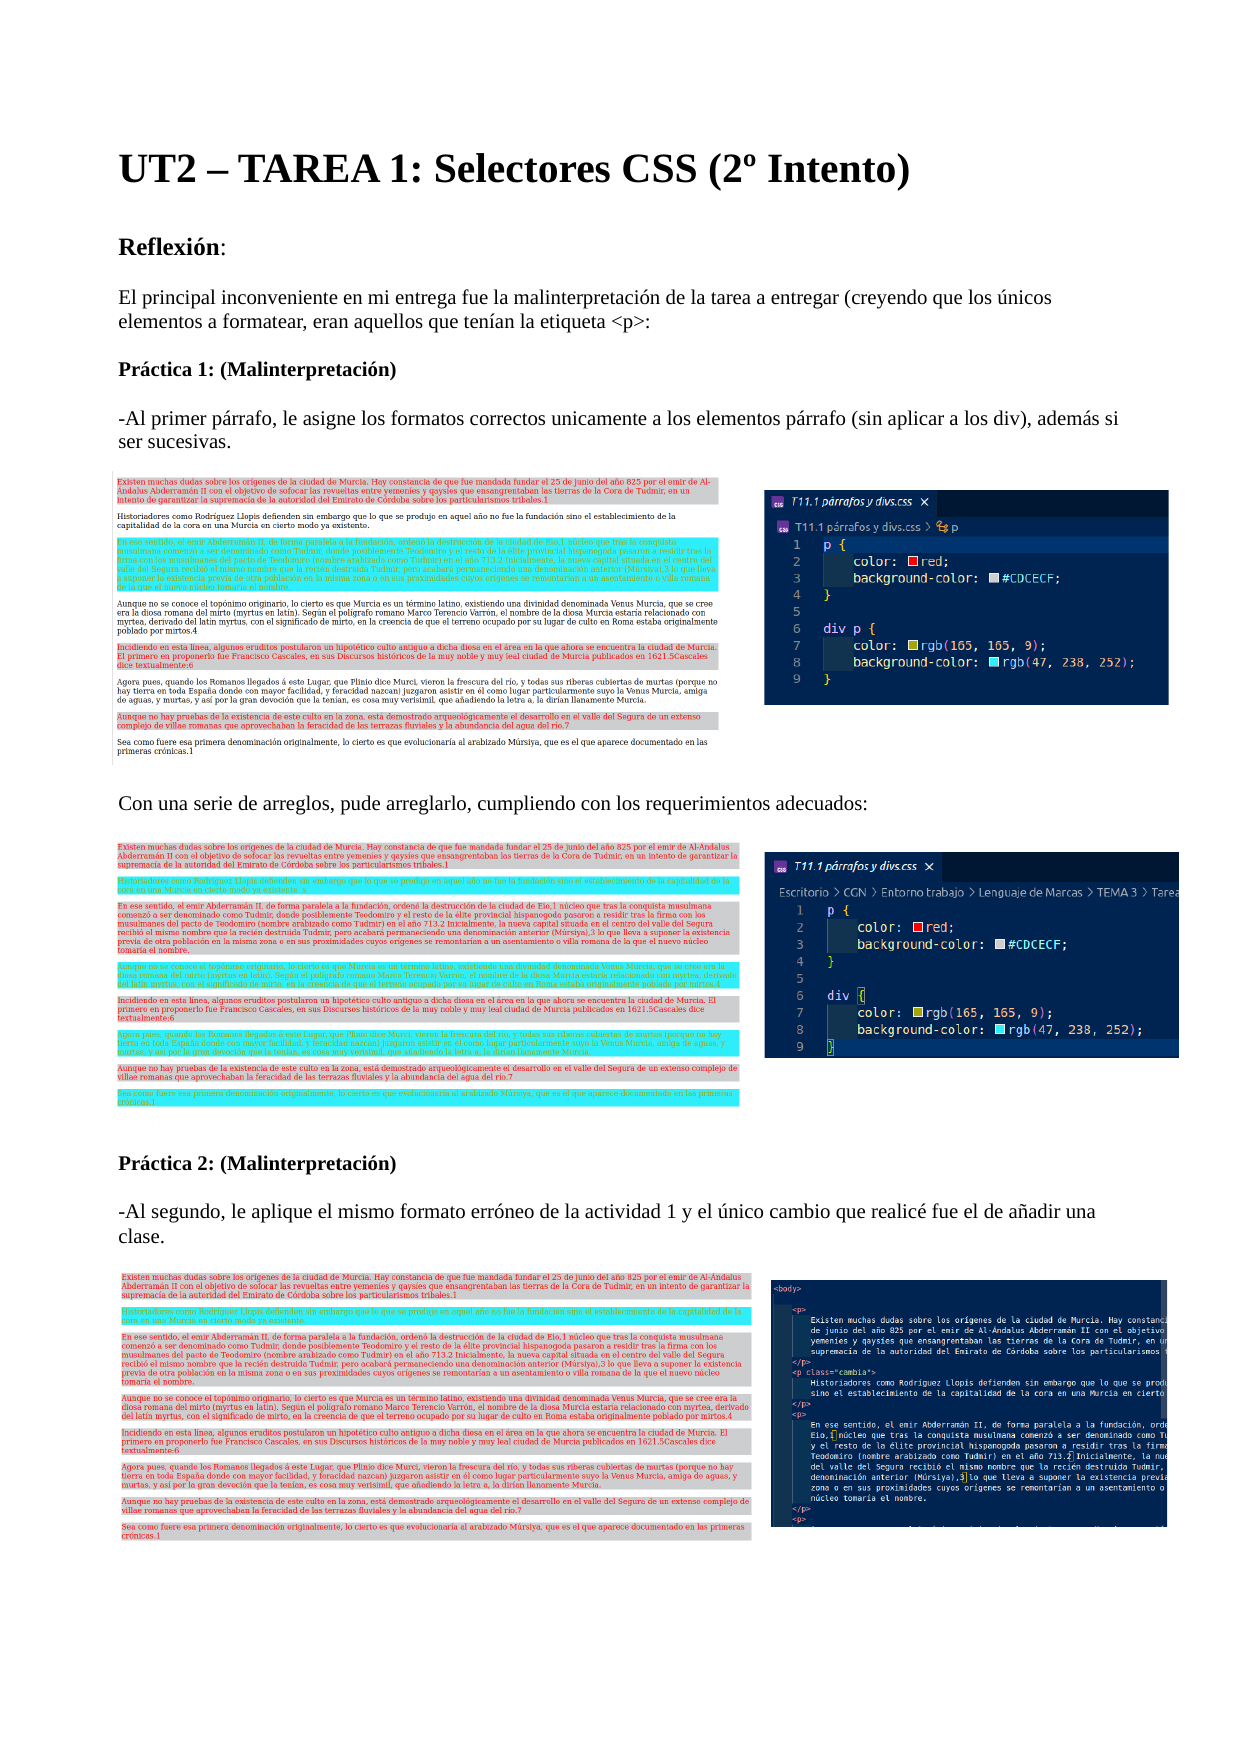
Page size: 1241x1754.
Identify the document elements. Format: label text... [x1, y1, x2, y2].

text -Al primer párrafo, le asigne los formatos correctos unicamente a los elementos párrafo (sin aplicar a los div), además si ser sucesivas. [118, 405, 1122, 453]
text Práctica 2: (Malinterpretación) [118, 1151, 1122, 1175]
picture [118, 1266, 754, 1566]
picture [771, 1280, 1168, 1527]
text Práctica 1: (Malinterpretación) [118, 357, 1122, 381]
text El principal inconveniente en mi entrega fue la malinterpretación de la tarea a entregar (creyendo que los únicos elementos a formatear, eran aquellos que tenían la etiqueta <p>: [118, 285, 1122, 333]
subtitle UT2 – TAREA 1: Selectores CSS (2º Intento) [118, 143, 1122, 191]
picture [764, 852, 1179, 1058]
text Reflexión: [118, 232, 1122, 261]
picture [764, 490, 1169, 705]
text -Al segundo, le aplique el mismo formato erróneo de la actividad 1 y el único cambio que realicé fue el de añadir una clase. [118, 1199, 1122, 1248]
text Con una serie de arreglos, pude arreglarlo, cumpliendo con los requerimientos adecuados: [118, 790, 1122, 814]
picture [114, 836, 742, 1132]
picture [112, 471, 722, 765]
